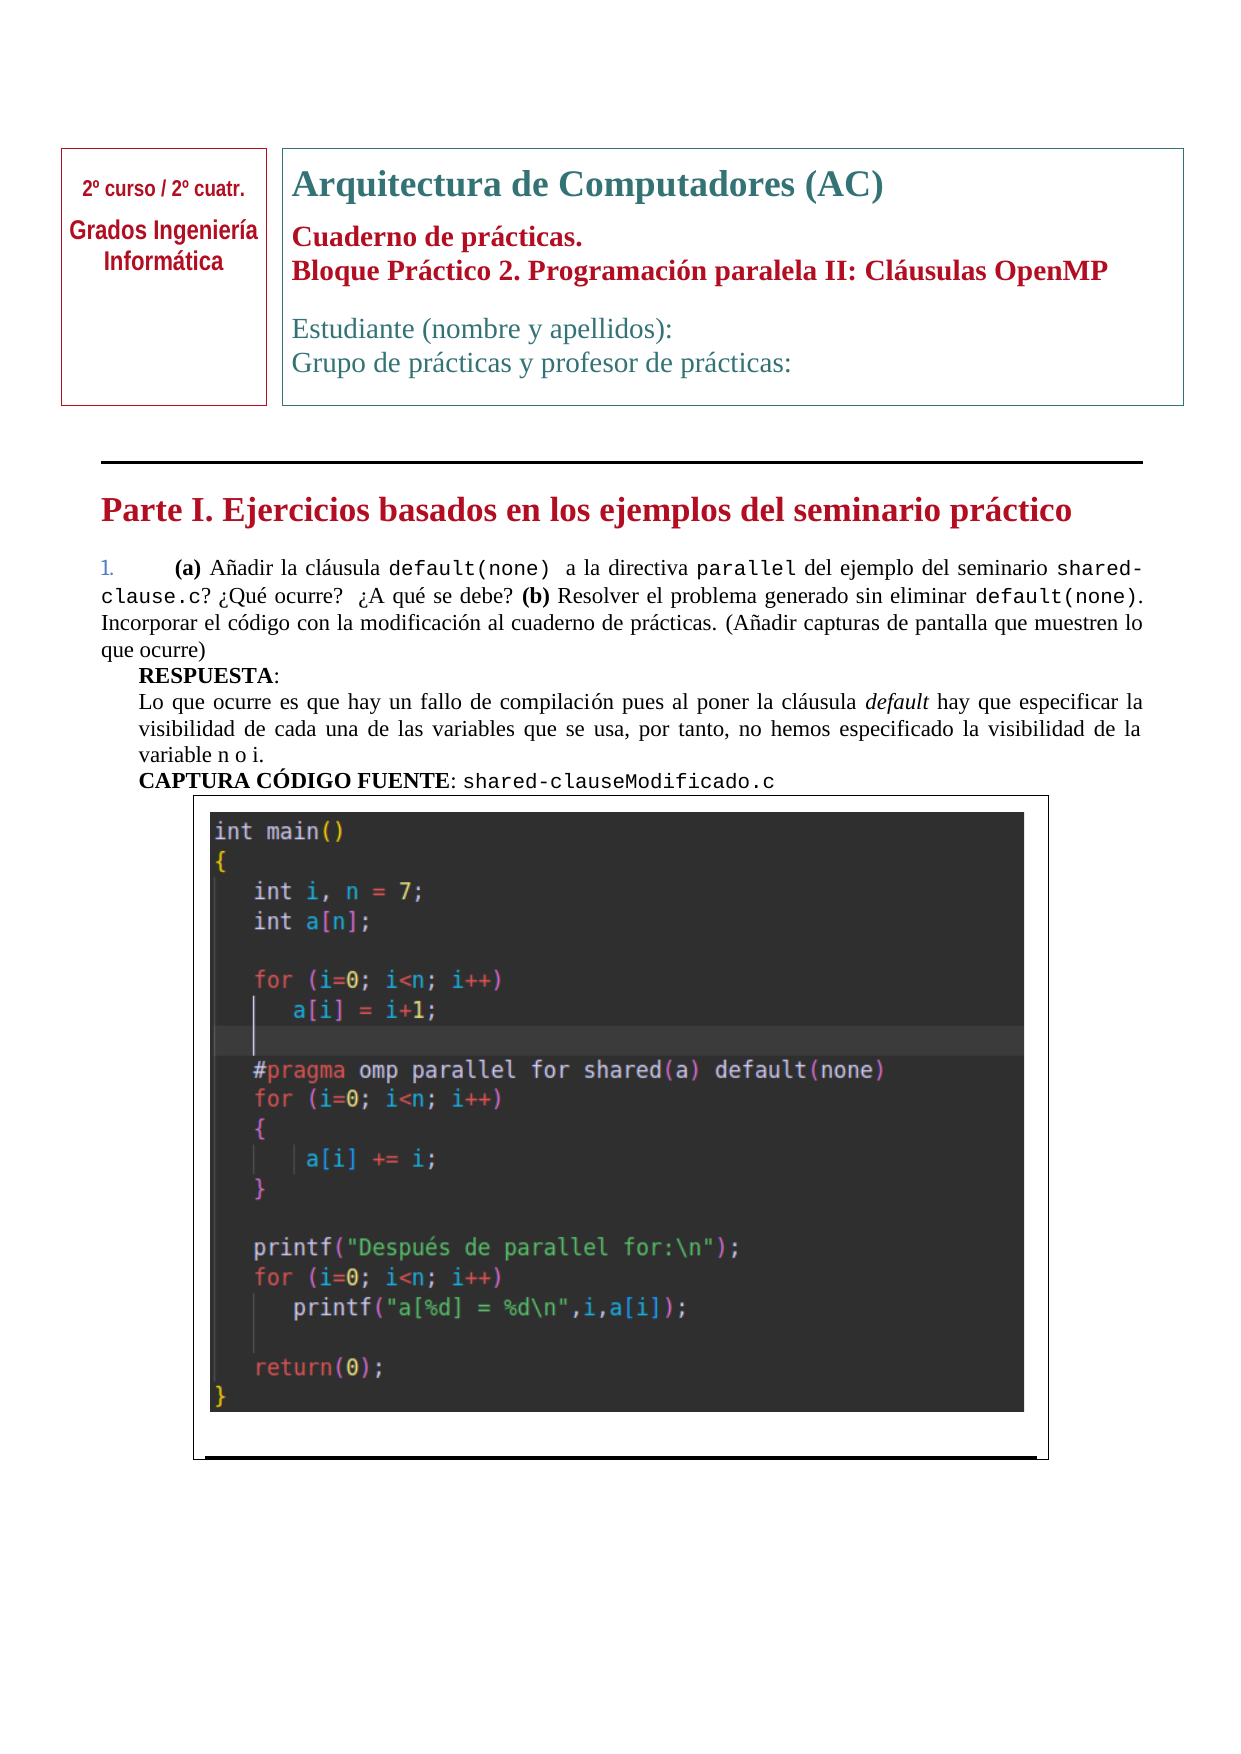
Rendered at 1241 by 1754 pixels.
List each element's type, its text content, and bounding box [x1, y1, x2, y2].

subtitle Parte I. Ejercicios basados en los ejemplos del seminario práctico [101, 489, 1143, 529]
text CAPTURA CÓDIGO FUENTE: shared-clauseModificado.c [138, 767, 1143, 795]
table_header Arquitectura de Computadores (AC) Cuaderno de prácticas. Bloque Práctico 2. Programación paralela II: Cláusulas OpenMP Estudiante (nombre y apellidos): Grupo de prácticas y profesor de prácticas: [283, 149, 1183, 405]
list (a) Añadir la cláusula default(none) a la directiva parallel del ejemplo del seminario shared-clause.c? ¿Qué ocurre? ¿A qué se debe? (b) Resolver el problema generado sin eliminar default(none). Incorporar el código con la modificación al cuaderno de prácticas. (Añadir capturas de pantalla que muestren lo que ocurre) [101, 554, 1143, 662]
text Lo que ocurre es que hay un fallo de compilación pues al poner la cláusula default hay que especificar la visibilidad de cada una de las variables que se usa, por tanto, no hemos especificado la visibilidad de la variable n o i. [138, 688, 1143, 767]
picture [210, 812, 1025, 1412]
table_header [194, 796, 1048, 1459]
table_header [267, 148, 282, 405]
table_header 2º curso / 2º cuatr. Grados Ingeniería Informática [62, 149, 266, 405]
text RESPUESTA: [138, 662, 1143, 688]
